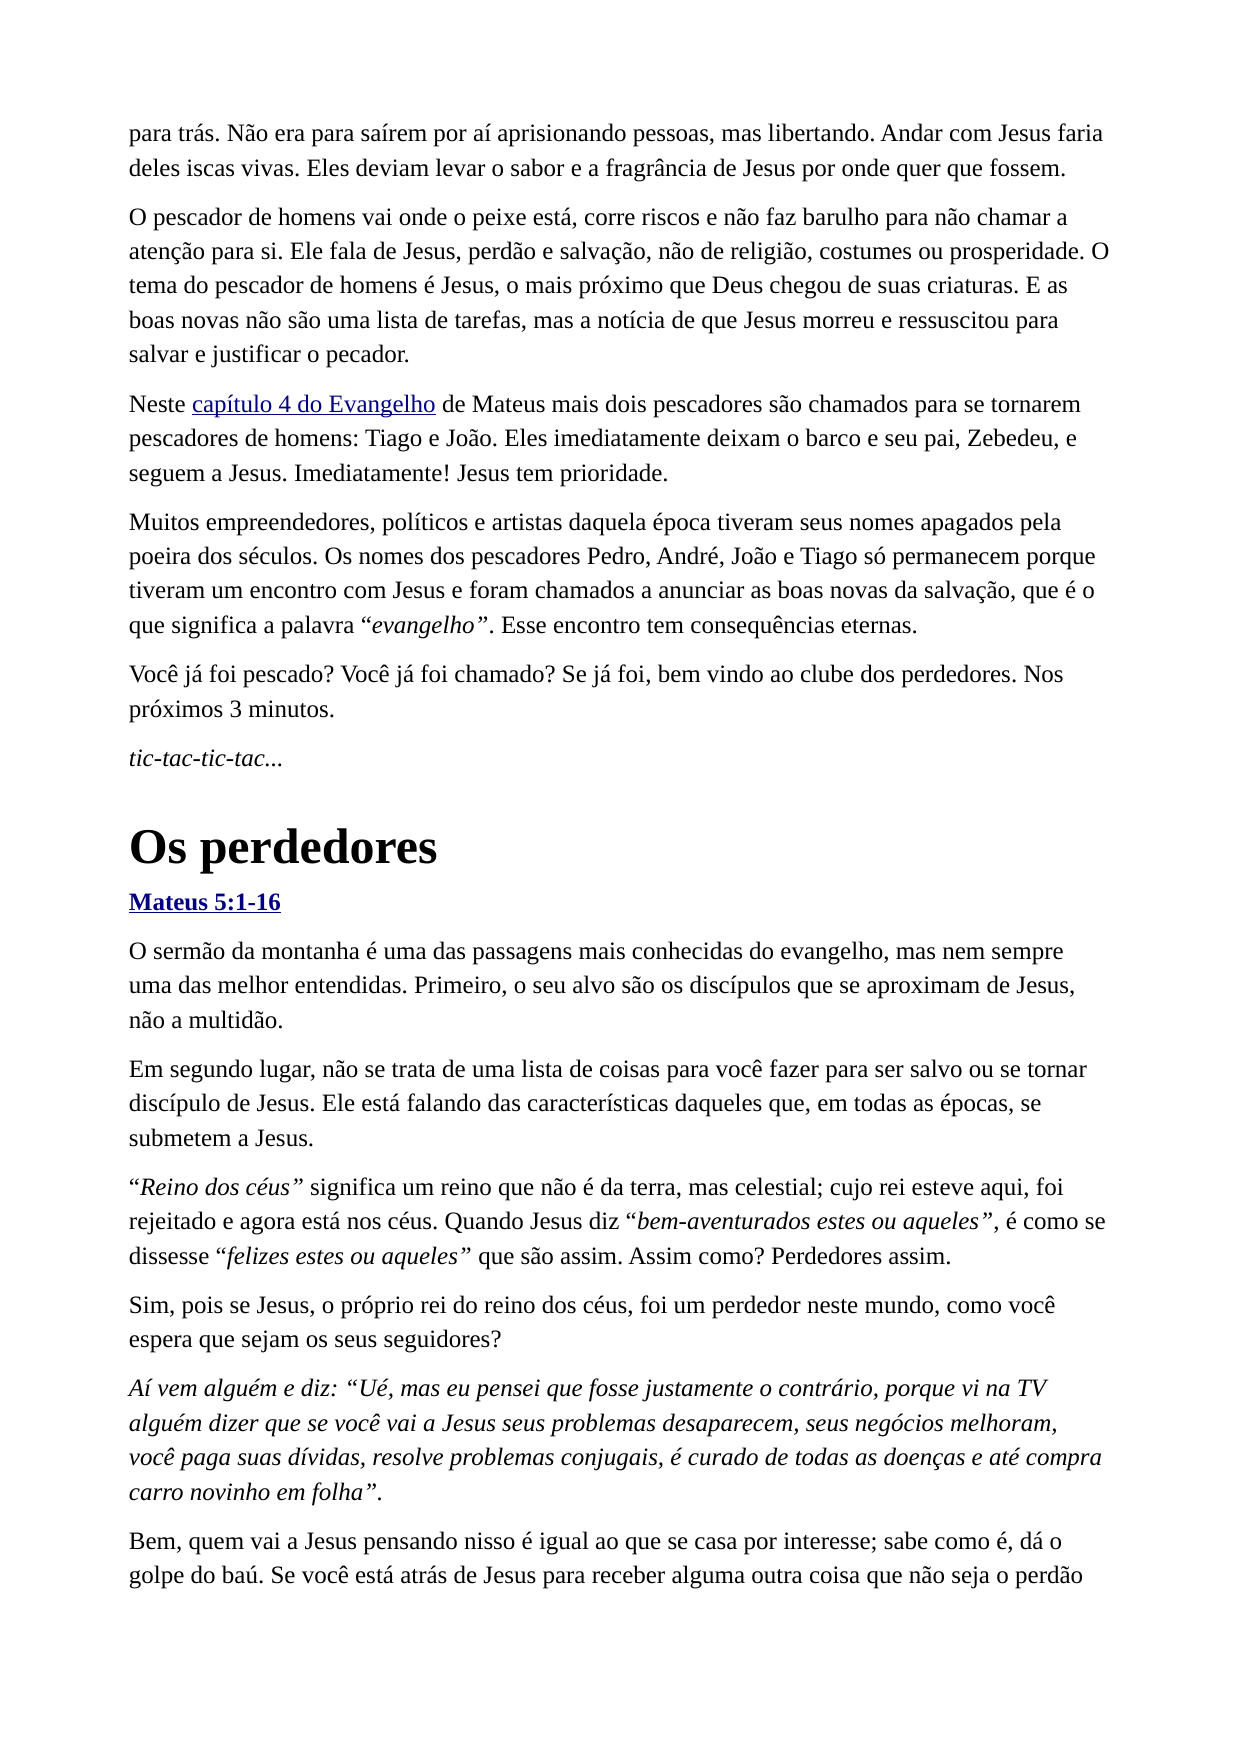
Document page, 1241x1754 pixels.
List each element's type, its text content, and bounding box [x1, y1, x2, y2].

text O pescador de homens vai onde o peixe está, corre riscos e não faz barulho para não chamar a atenção para si. Ele fala de Jesus, perdão e salvação, não de religião, costumes ou prosperidade. O tema do pescador de homens é Jesus, o mais próximo que Deus chegou de suas criaturas. E as boas novas não são uma lista de tarefas, mas a notícia de que Jesus morreu e ressuscitou para salvar e justificar o pecador. [129, 202, 1111, 368]
text Sim, pois se Jesus, o próprio rei do reino dos céus, foi um perdedor neste mundo, como você espera que sejam os seus seguidores? [129, 1290, 1111, 1353]
text Bem, quem vai a Jesus pensando nisso é igual ao que se casa por interesse; sabe como é, dá o golpe do baú. Se você está atrás de Jesus para receber alguma outra coisa que não seja o perdão [129, 1526, 1111, 1589]
text Mateus 5:1-16 [129, 887, 1111, 916]
text O sermão da montanha é uma das passagens mais conhecidas do evangelho, mas nem sempre uma das melhor entendidas. Primeiro, o seu alvo são os discípulos que se aproximam de Jesus, não a multidão. [129, 936, 1111, 1033]
text “Reino dos céus” significa um reino que não é da terra, mas celestial; cujo rei esteve aqui, foi rejeitado e agora está nos céus. Quando Jesus diz “bem-aventurados estes ou aqueles”, é como se dissesse “felizes estes ou aqueles” que são assim. Assim como? Perdedores assim. [129, 1172, 1111, 1269]
text Neste capítulo 4 do Evangelho de Mateus mais dois pescadores são chamados para se tornarem pescadores de homens: Tiago e João. Eles imediatamente deixam o barco e seu pai, Zebedeu, e seguem a Jesus. Imediatamente! Jesus tem prioridade. [129, 389, 1111, 486]
subtitle Os perdedores [129, 817, 1111, 874]
text Você já foi pescado? Você já foi chamado? Se já foi, bem vindo ao clube dos perdedores. Nos próximos 3 minutos. [129, 659, 1111, 722]
text tic-tac-tic-tac... [129, 743, 1111, 771]
text Muitos empreendedores, políticos e artistas daquela época tiveram seus nomes apagados pela poeira dos séculos. Os nomes dos pescadores Pedro, André, João e Tiago só permanecem porque tiveram um encontro com Jesus e foram chamados a anunciar as boas novas da salvação, que é o que significa a palavra “evangelho”. Esse encontro tem consequências eternas. [129, 507, 1111, 639]
text Aí vem alguém e diz: “Ué, mas eu pensei que fosse justamente o contrário, porque vi na TV alguém dizer que se você vai a Jesus seus problemas desaparecem, seus negócios melhoram, você paga suas dívidas, resolve problemas conjugais, é curado de todas as doenças e até compra carro novinho em folha”. [129, 1373, 1111, 1506]
text para trás. Não era para saírem por aí aprisionando pessoas, mas libertando. Andar com Jesus faria deles iscas vivas. Eles deviam levar o sabor e a fragrância de Jesus por onde quer que fossem. [129, 118, 1111, 181]
text Em segundo lugar, não se trata de uma lista de coisas para você fazer para ser salvo ou se tornar discípulo de Jesus. Ele está falando das características daqueles que, em todas as épocas, se submetem a Jesus. [129, 1054, 1111, 1152]
